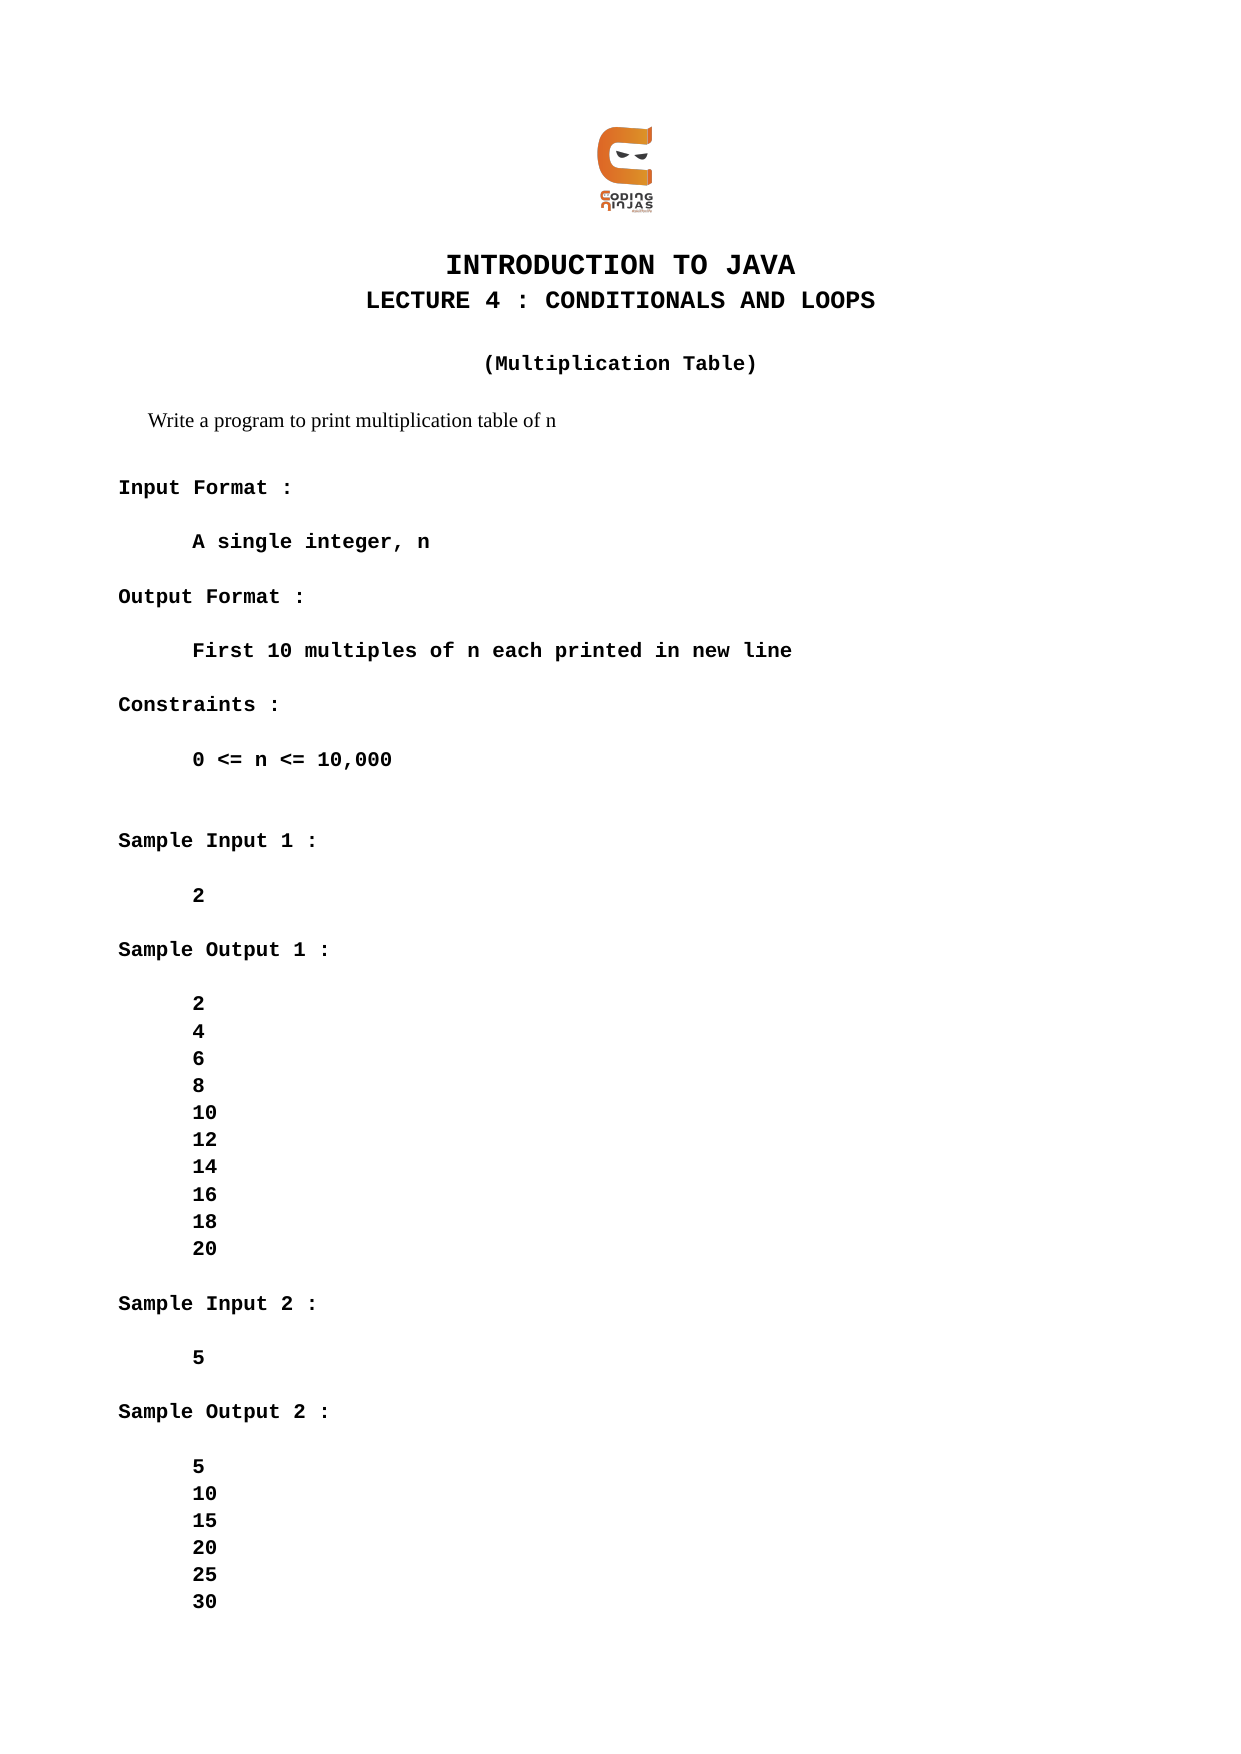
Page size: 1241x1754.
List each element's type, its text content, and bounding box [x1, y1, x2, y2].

text 18 [192, 1211, 1122, 1234]
picture [578, 122, 672, 217]
text 0 <= n <= 10,000 [192, 749, 1122, 772]
text Write a program to print multiplication table of n [148, 407, 1122, 432]
text 5 [192, 1347, 1122, 1371]
text Constraints : [118, 694, 1122, 718]
text Output Format : [118, 586, 1122, 609]
text LECTURE 4 : CONDITIONALS AND LOOPS [118, 288, 1122, 316]
text 16 [192, 1184, 1122, 1207]
text 10 [192, 1483, 1122, 1506]
text First 10 multiples of n each printed in new line [192, 640, 1122, 664]
text 20 [192, 1537, 1122, 1561]
text 15 [192, 1510, 1122, 1534]
text Sample Input 1 : [118, 830, 1122, 854]
text Sample Input 2 : [118, 1292, 1122, 1316]
text 8 [192, 1075, 1122, 1099]
text 6 [192, 1048, 1122, 1071]
text 10 [192, 1102, 1122, 1126]
text 20 [192, 1238, 1122, 1262]
text 4 [192, 1021, 1122, 1044]
text Sample Output 2 : [118, 1401, 1122, 1425]
text 2 [192, 885, 1122, 908]
text Input Format : [118, 477, 1122, 501]
text Sample Output 1 : [118, 939, 1122, 963]
text 12 [192, 1129, 1122, 1153]
text INTRODUCTION TO JAVA [118, 250, 1122, 283]
text 5 [192, 1456, 1122, 1479]
text A single integer, n [192, 531, 1122, 555]
text 2 [192, 993, 1122, 1017]
text 25 [192, 1564, 1122, 1588]
text (Multiplication Table) [118, 353, 1122, 377]
text 30 [192, 1592, 1122, 1615]
text 14 [192, 1157, 1122, 1180]
